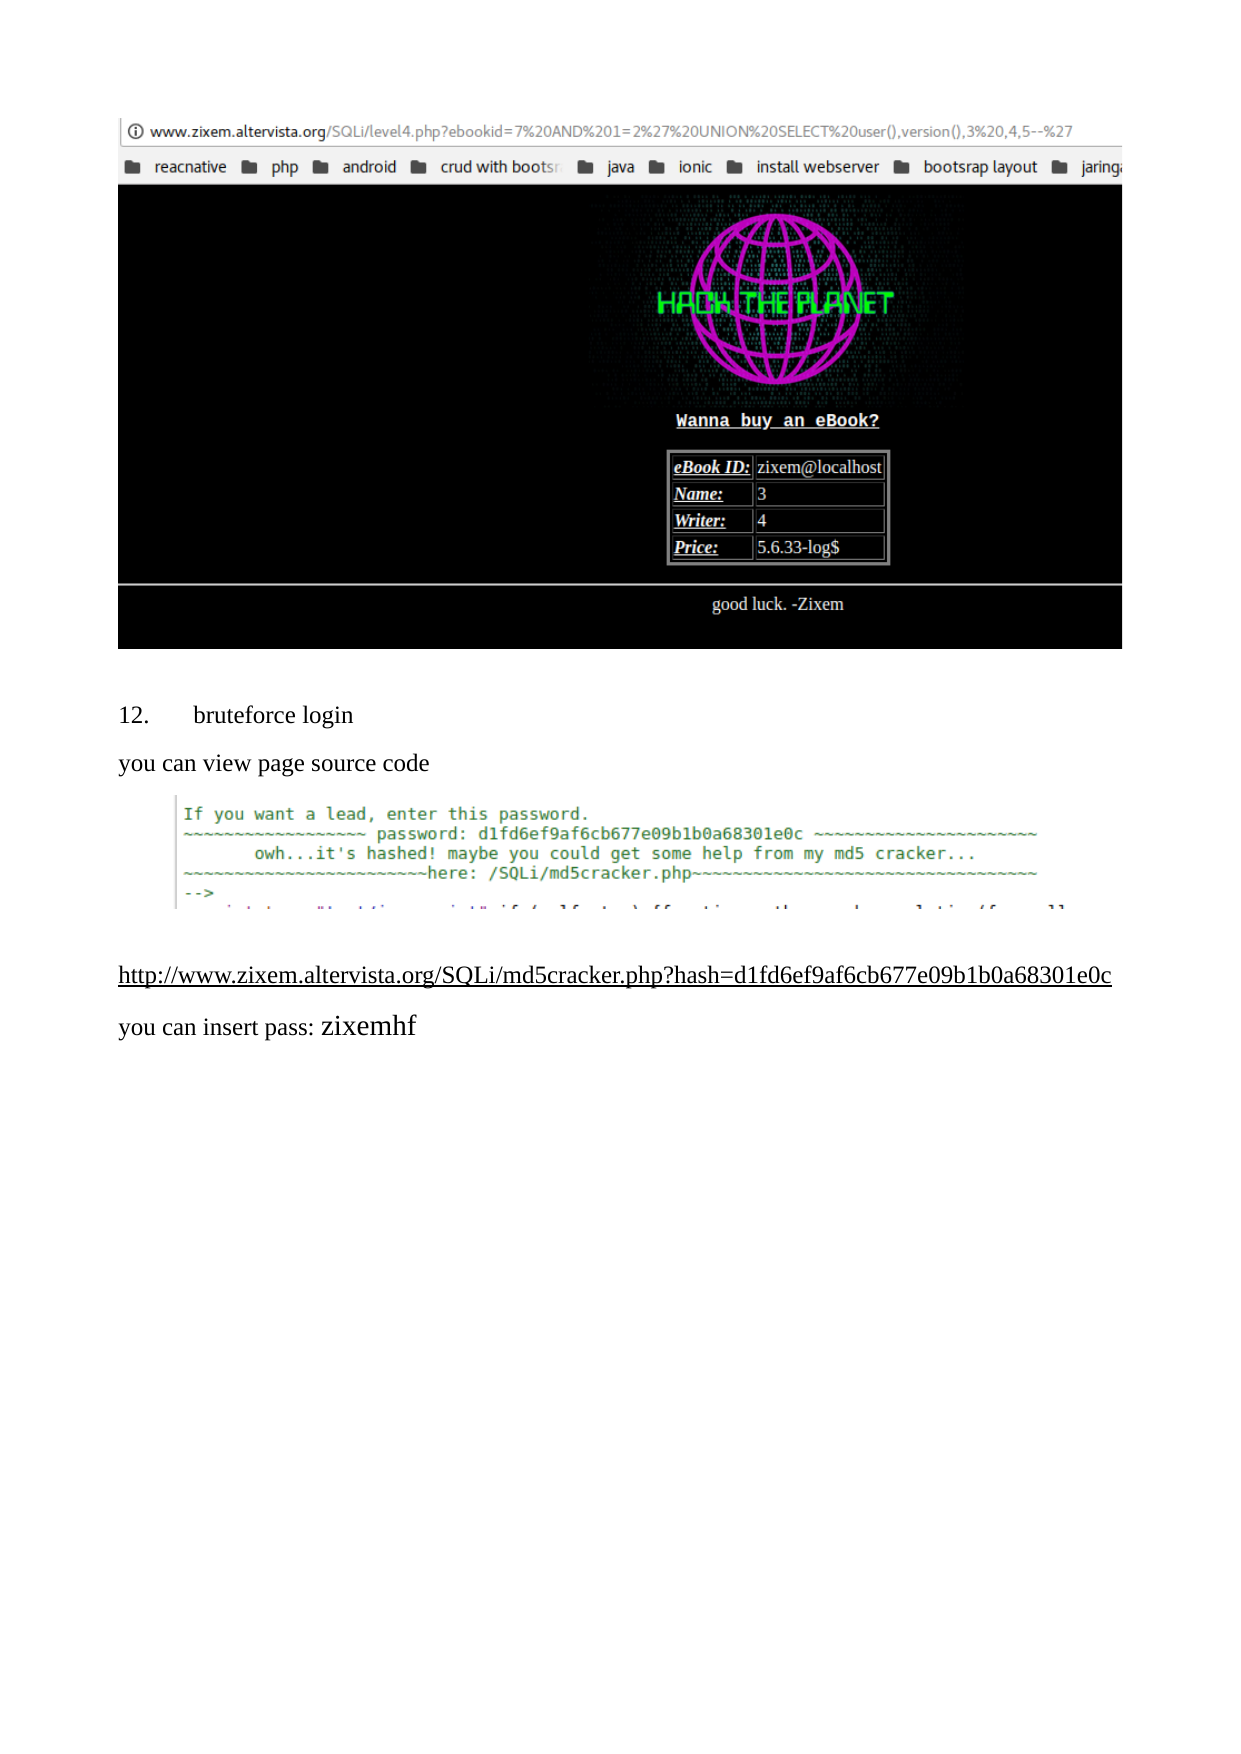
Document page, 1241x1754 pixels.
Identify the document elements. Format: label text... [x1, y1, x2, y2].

list you can view page source code [118, 748, 1122, 777]
list bruteforce login [118, 700, 1122, 729]
list http://www.zixem.altervista.org/SQLi/md5cracker.php?hash=d1fd6ef9af6cb677e09b1b0a68301e0c [118, 960, 1122, 989]
picture [118, 118, 1123, 649]
picture [173, 795, 1067, 909]
list you can insert pass: zixemhf [118, 1008, 1122, 1041]
